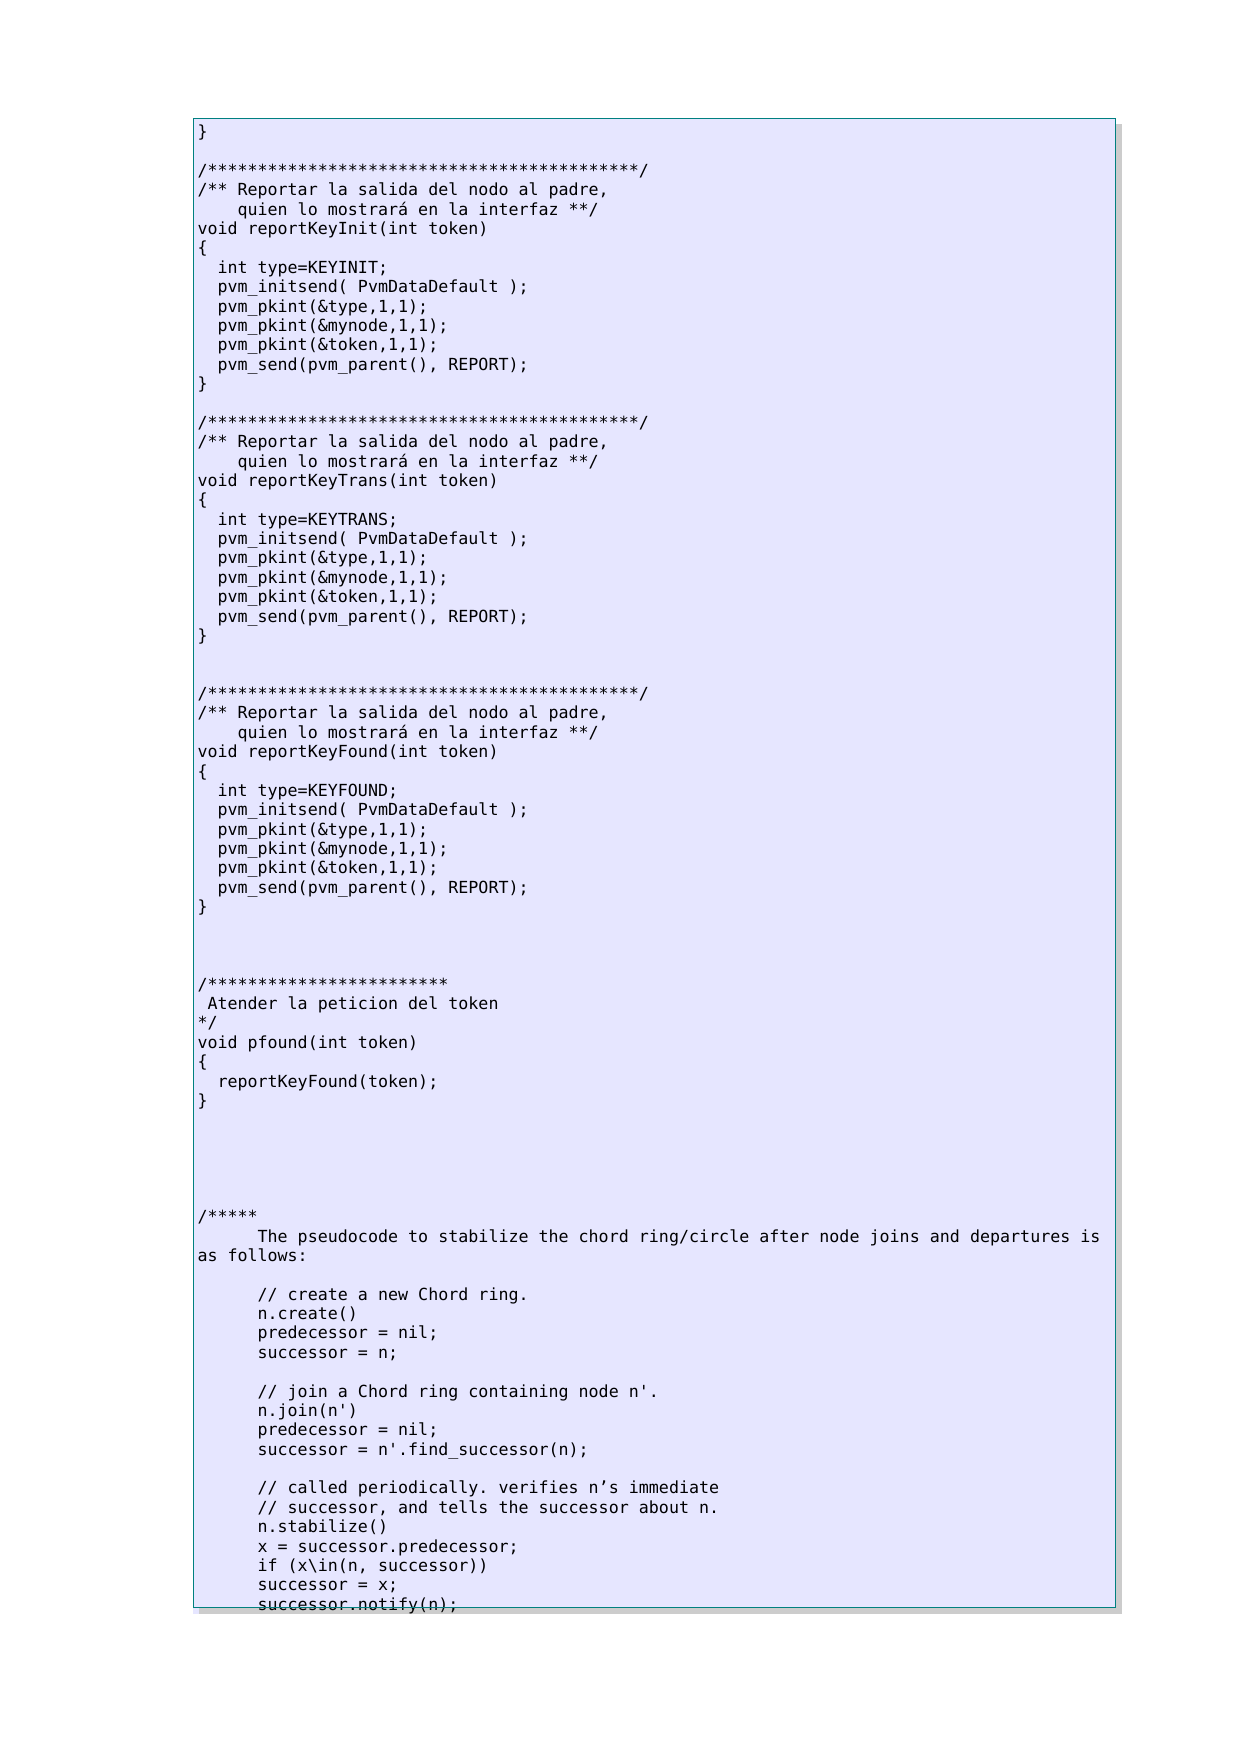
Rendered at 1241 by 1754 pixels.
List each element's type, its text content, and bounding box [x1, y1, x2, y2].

text quien lo mostrará en la interfaz **/ [194, 196, 1115, 215]
text void pfound(int token) [194, 1029, 1115, 1048]
text predecessor = nil; [194, 1416, 1115, 1436]
text quien lo mostrará en la interfaz **/ [194, 719, 1115, 738]
text pvm_pkint(&type,1,1); [194, 544, 1115, 564]
text The pseudocode to stabilize the chord ring/circle after node joins and departures is as follows: [194, 1222, 1115, 1261]
text Atender la peticion del token [194, 990, 1115, 1009]
text pvm_pkint(&type,1,1); [194, 292, 1115, 312]
text pvm_pkint(&token,1,1); [194, 331, 1115, 351]
text pvm_send(pvm_parent(), REPORT); [194, 602, 1115, 622]
text n.stabilize() [194, 1513, 1115, 1532]
text quien lo mostrará en la interfaz **/ [194, 447, 1115, 467]
text reportKeyFound(token); [194, 1067, 1115, 1087]
text /***** [194, 1203, 1115, 1222]
text successor.notify(n); [194, 1591, 1115, 1607]
text } [194, 622, 1115, 641]
text // successor, and tells the successor about n. [194, 1494, 1115, 1513]
text } [194, 1087, 1115, 1106]
text void reportKeyInit(int token) [194, 215, 1115, 234]
text pvm_pkint(&mynode,1,1); [194, 835, 1115, 854]
text void reportKeyFound(int token) [194, 738, 1115, 757]
text { [194, 486, 1115, 506]
text /*******************************************/ [194, 409, 1115, 428]
text n.join(n') [194, 1397, 1115, 1416]
text // called periodically. verifies n’s immediate [194, 1474, 1115, 1494]
text /*******************************************/ [194, 680, 1115, 699]
text pvm_send(pvm_parent(), REPORT); [194, 351, 1115, 370]
text pvm_pkint(&token,1,1); [194, 854, 1115, 874]
text pvm_pkint(&type,1,1); [194, 816, 1115, 835]
text /** Reportar la salida del nodo al padre, [194, 699, 1115, 719]
text /*******************************************/ [194, 157, 1115, 176]
text } [194, 893, 1115, 912]
text pvm_pkint(&mynode,1,1); [194, 312, 1115, 331]
text int type=KEYINIT; [194, 254, 1115, 273]
text x = successor.predecessor; [194, 1532, 1115, 1552]
text int type=KEYTRANS; [194, 506, 1115, 525]
text pvm_initsend( PvmDataDefault ); [194, 525, 1115, 544]
text n.create() [194, 1300, 1115, 1319]
text } [194, 119, 1115, 137]
text predecessor = nil; [194, 1319, 1115, 1339]
text */ [194, 1009, 1115, 1029]
text successor = x; [194, 1571, 1115, 1591]
text pvm_pkint(&mynode,1,1); [194, 564, 1115, 583]
text // join a Chord ring containing node n'. [194, 1377, 1115, 1397]
text { [194, 234, 1115, 254]
text // create a new Chord ring. [194, 1281, 1115, 1300]
text successor = n'.find_successor(n); [194, 1436, 1115, 1455]
text successor = n; [194, 1339, 1115, 1358]
text pvm_pkint(&token,1,1); [194, 583, 1115, 602]
text { [194, 757, 1115, 777]
text if (x\in(n, successor)) [194, 1552, 1115, 1571]
text void reportKeyTrans(int token) [194, 467, 1115, 486]
text /** Reportar la salida del nodo al padre, [194, 176, 1115, 196]
text pvm_send(pvm_parent(), REPORT); [194, 874, 1115, 893]
text /** Reportar la salida del nodo al padre, [194, 428, 1115, 447]
text pvm_initsend( PvmDataDefault ); [194, 796, 1115, 816]
text } [194, 370, 1115, 389]
text int type=KEYFOUND; [194, 777, 1115, 796]
text { [194, 1048, 1115, 1067]
text /************************ [194, 971, 1115, 990]
text pvm_initsend( PvmDataDefault ); [194, 273, 1115, 292]
